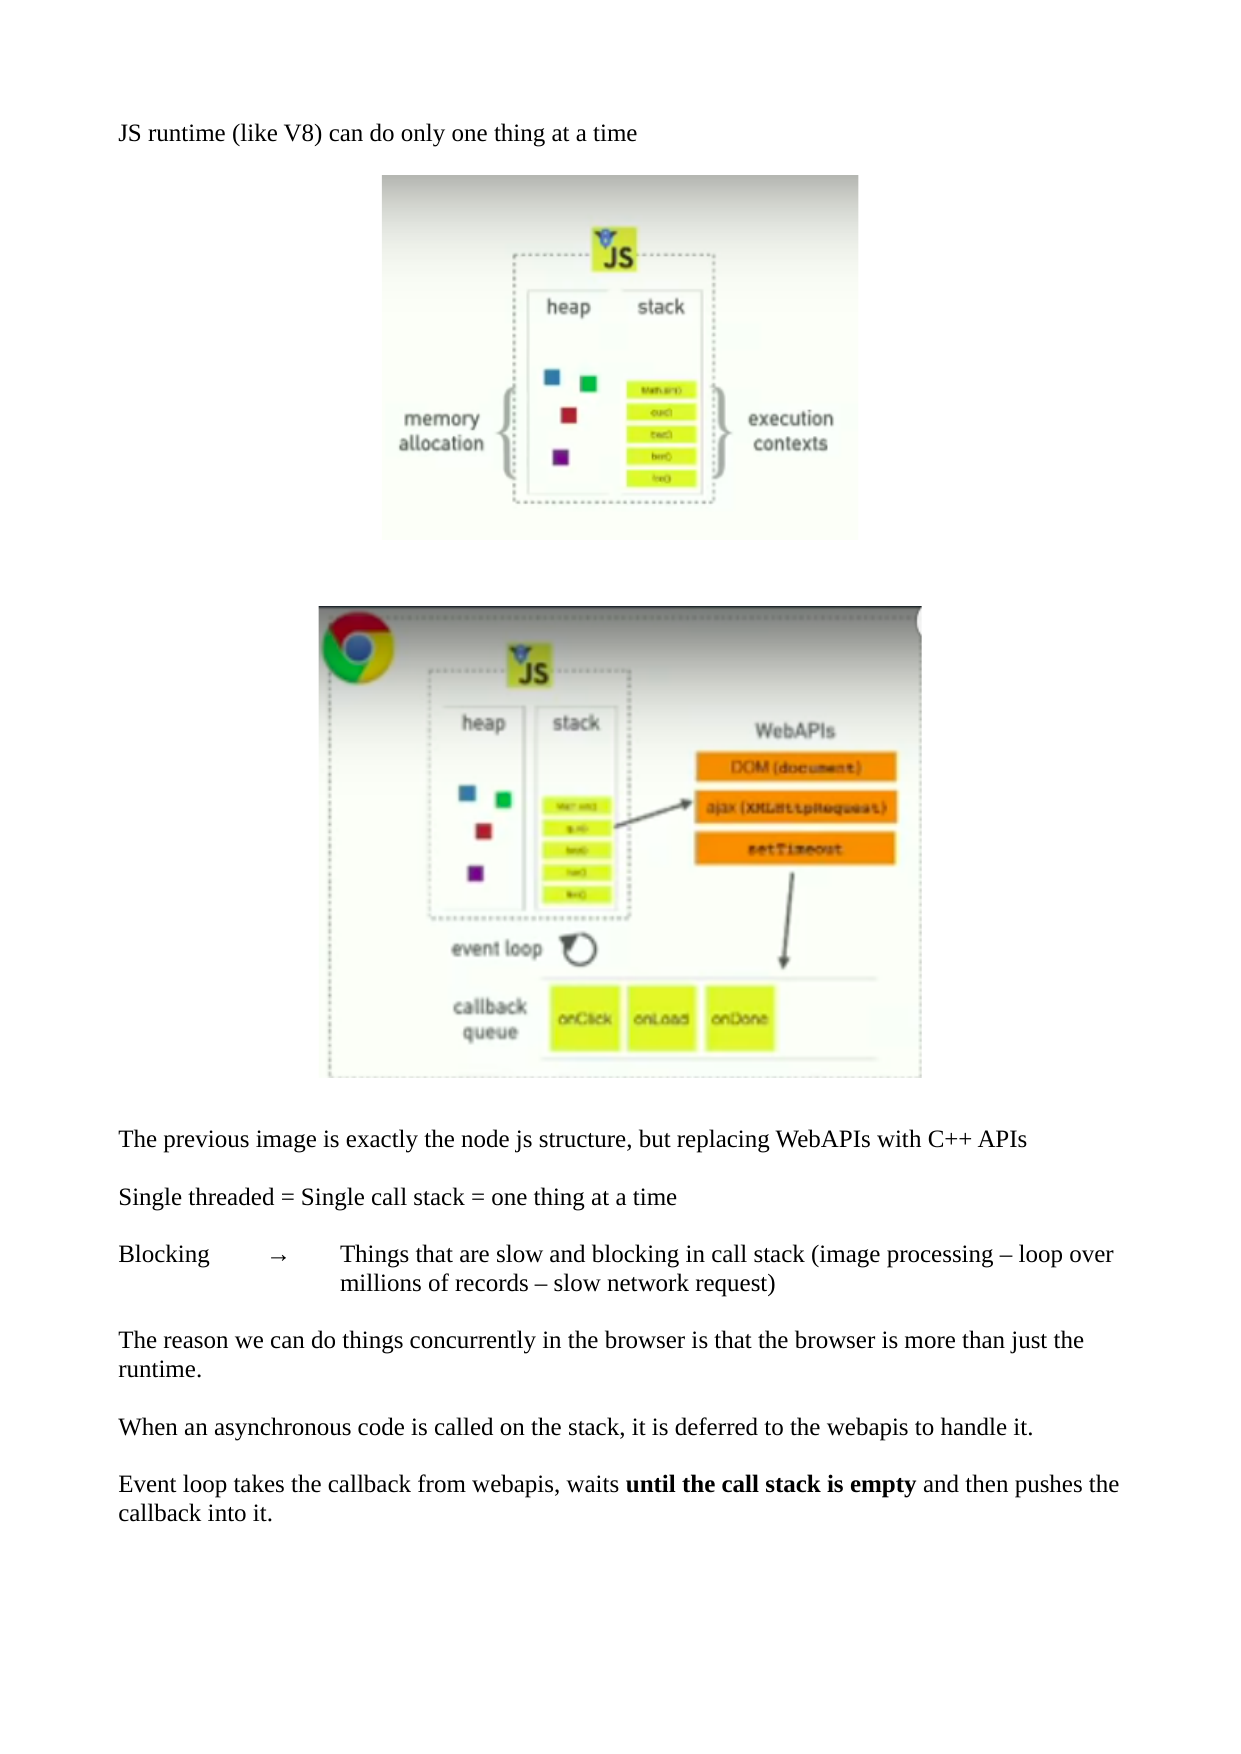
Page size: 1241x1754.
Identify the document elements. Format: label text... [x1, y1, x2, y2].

text The previous image is exactly the node js structure, but replacing WebAPIs with C++ APIs [118, 1124, 1122, 1153]
text When an asynchronous code is called on the stack, it is deferred to the webapis to handle it. [118, 1412, 1122, 1441]
picture [381, 175, 859, 540]
text The reason we can do things concurrently in the browser is that the browser is more than just the runtime. [118, 1326, 1122, 1383]
picture [318, 606, 922, 1078]
text Blocking → Things that are slow and blocking in call stack (image processing – loop over millions of records – slow network request) [118, 1239, 1122, 1297]
text JS runtime (like V8) can do only one thing at a time [118, 118, 1122, 147]
text Event loop takes the callback from webapis, waits until the call stack is empty and then pushes the callback into it. [118, 1469, 1122, 1527]
text Single threaded = Single call stack = one thing at a time [118, 1182, 1122, 1211]
